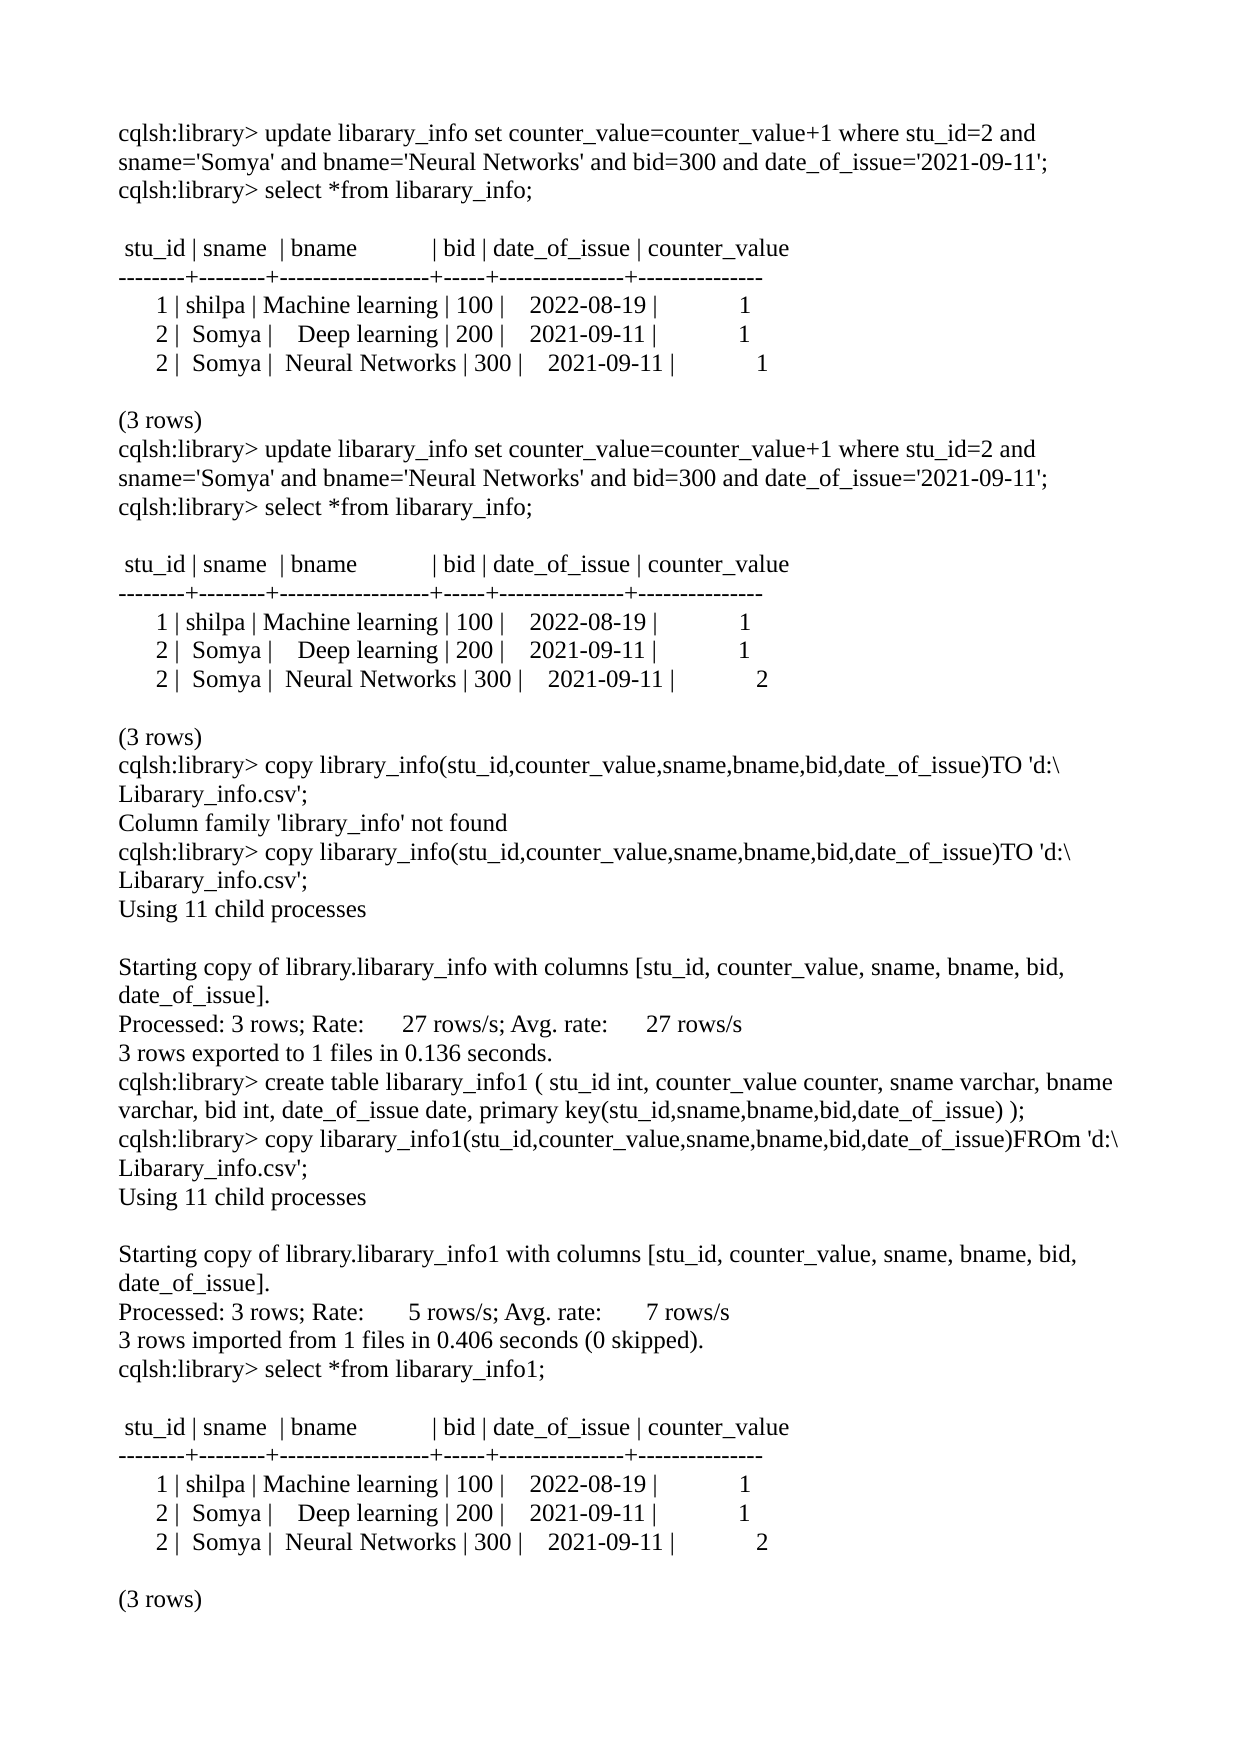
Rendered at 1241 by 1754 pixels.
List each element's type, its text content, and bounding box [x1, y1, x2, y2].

text --------+--------+------------------+-----+---------------+--------------- [118, 1441, 1122, 1469]
text cqlsh:library> select *from libarary_info1; [118, 1354, 1122, 1383]
text 2 | Somya | Deep learning | 200 | 2021-09-11 | 1 [118, 1498, 1122, 1527]
text Processed: 3 rows; Rate: 5 rows/s; Avg. rate: 7 rows/s [118, 1297, 1122, 1326]
text Using 11 child processes [118, 1182, 1122, 1211]
text stu_id | sname | bname | bid | date_of_issue | counter_value [118, 1412, 1122, 1441]
text --------+--------+------------------+-----+---------------+--------------- [118, 262, 1122, 291]
text 3 rows imported from 1 files in 0.406 seconds (0 skipped). [118, 1326, 1122, 1354]
text --------+--------+------------------+-----+---------------+--------------- [118, 578, 1122, 607]
text cqlsh:library> select *from libarary_info; [118, 176, 1122, 204]
text (3 rows) [118, 722, 1122, 751]
text stu_id | sname | bname | bid | date_of_issue | counter_value [118, 233, 1122, 262]
text cqlsh:library> create table libarary_info1 ( stu_id int, counter_value counter, sname varchar, bname varchar, bid int, date_of_issue date, primary key(stu_id,sname,bname,bid,date_of_issue) ); [118, 1067, 1122, 1124]
text Using 11 child processes [118, 894, 1122, 923]
text Starting copy of library.libarary_info with columns [stu_id, counter_value, sname, bname, bid, date_of_issue]. [118, 952, 1122, 1009]
text 2 | Somya | Neural Networks | 300 | 2021-09-11 | 2 [118, 664, 1122, 693]
text cqlsh:library> copy library_info(stu_id,counter_value,sname,bname,bid,date_of_issue)TO 'd:\Libarary_info.csv'; [118, 751, 1122, 808]
text cqlsh:library> update libarary_info set counter_value=counter_value+1 where stu_id=2 and sname='Somya' and bname='Neural Networks' and bid=300 and date_of_issue='2021-09-11'; [118, 434, 1122, 492]
text 1 | shilpa | Machine learning | 100 | 2022-08-19 | 1 [118, 291, 1122, 319]
text 2 | Somya | Deep learning | 200 | 2021-09-11 | 1 [118, 636, 1122, 664]
text Column family 'library_info' not found [118, 808, 1122, 837]
text Processed: 3 rows; Rate: 27 rows/s; Avg. rate: 27 rows/s [118, 1009, 1122, 1038]
text 2 | Somya | Deep learning | 200 | 2021-09-11 | 1 [118, 319, 1122, 348]
text cqlsh:library> copy libarary_info(stu_id,counter_value,sname,bname,bid,date_of_issue)TO 'd:\Libarary_info.csv'; [118, 837, 1122, 894]
text 2 | Somya | Neural Networks | 300 | 2021-09-11 | 2 [118, 1527, 1122, 1556]
text (3 rows) [118, 406, 1122, 434]
text Starting copy of library.libarary_info1 with columns [stu_id, counter_value, sname, bname, bid, date_of_issue]. [118, 1239, 1122, 1297]
text 1 | shilpa | Machine learning | 100 | 2022-08-19 | 1 [118, 607, 1122, 636]
text 3 rows exported to 1 files in 0.136 seconds. [118, 1038, 1122, 1067]
text 1 | shilpa | Machine learning | 100 | 2022-08-19 | 1 [118, 1469, 1122, 1498]
text cqlsh:library> select *from libarary_info; [118, 492, 1122, 521]
text cqlsh:library> update libarary_info set counter_value=counter_value+1 where stu_id=2 and sname='Somya' and bname='Neural Networks' and bid=300 and date_of_issue='2021-09-11'; [118, 118, 1122, 176]
text (3 rows) [118, 1584, 1122, 1613]
text stu_id | sname | bname | bid | date_of_issue | counter_value [118, 549, 1122, 578]
text cqlsh:library> copy libarary_info1(stu_id,counter_value,sname,bname,bid,date_of_issue)FROm 'd:\Libarary_info.csv'; [118, 1124, 1122, 1182]
text 2 | Somya | Neural Networks | 300 | 2021-09-11 | 1 [118, 348, 1122, 377]
